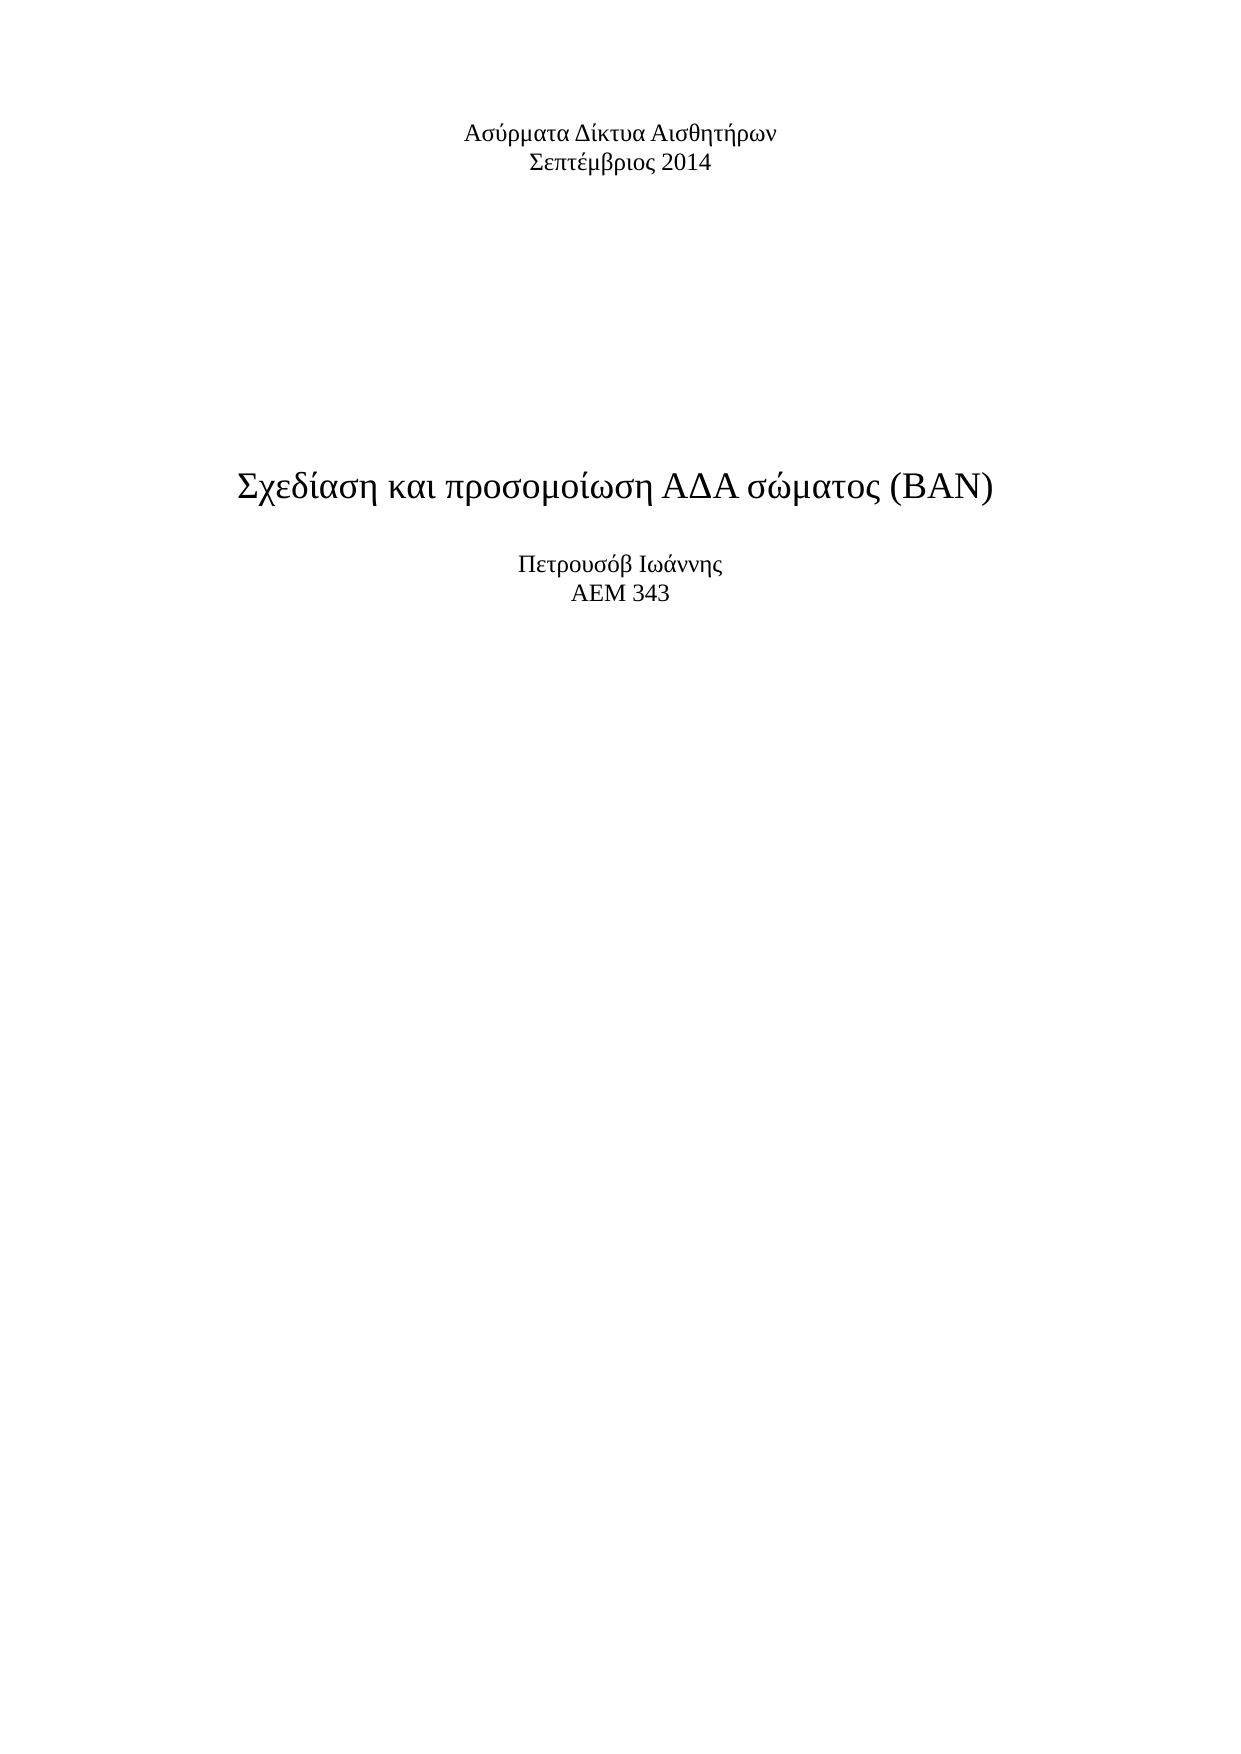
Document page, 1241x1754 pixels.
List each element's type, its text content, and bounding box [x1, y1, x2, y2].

text Σεπτέμβριος 2014 [118, 147, 1122, 176]
text ΑΕΜ 343 [118, 578, 1122, 607]
text Ασύρματα Δίκτυα Αισθητήρων [118, 118, 1122, 147]
text Πετρουσόβ Ιωάννης [118, 549, 1122, 578]
text Σχεδίαση και προσομοίωση ΑΔΑ σώματος (BAΝ) [118, 463, 1122, 506]
